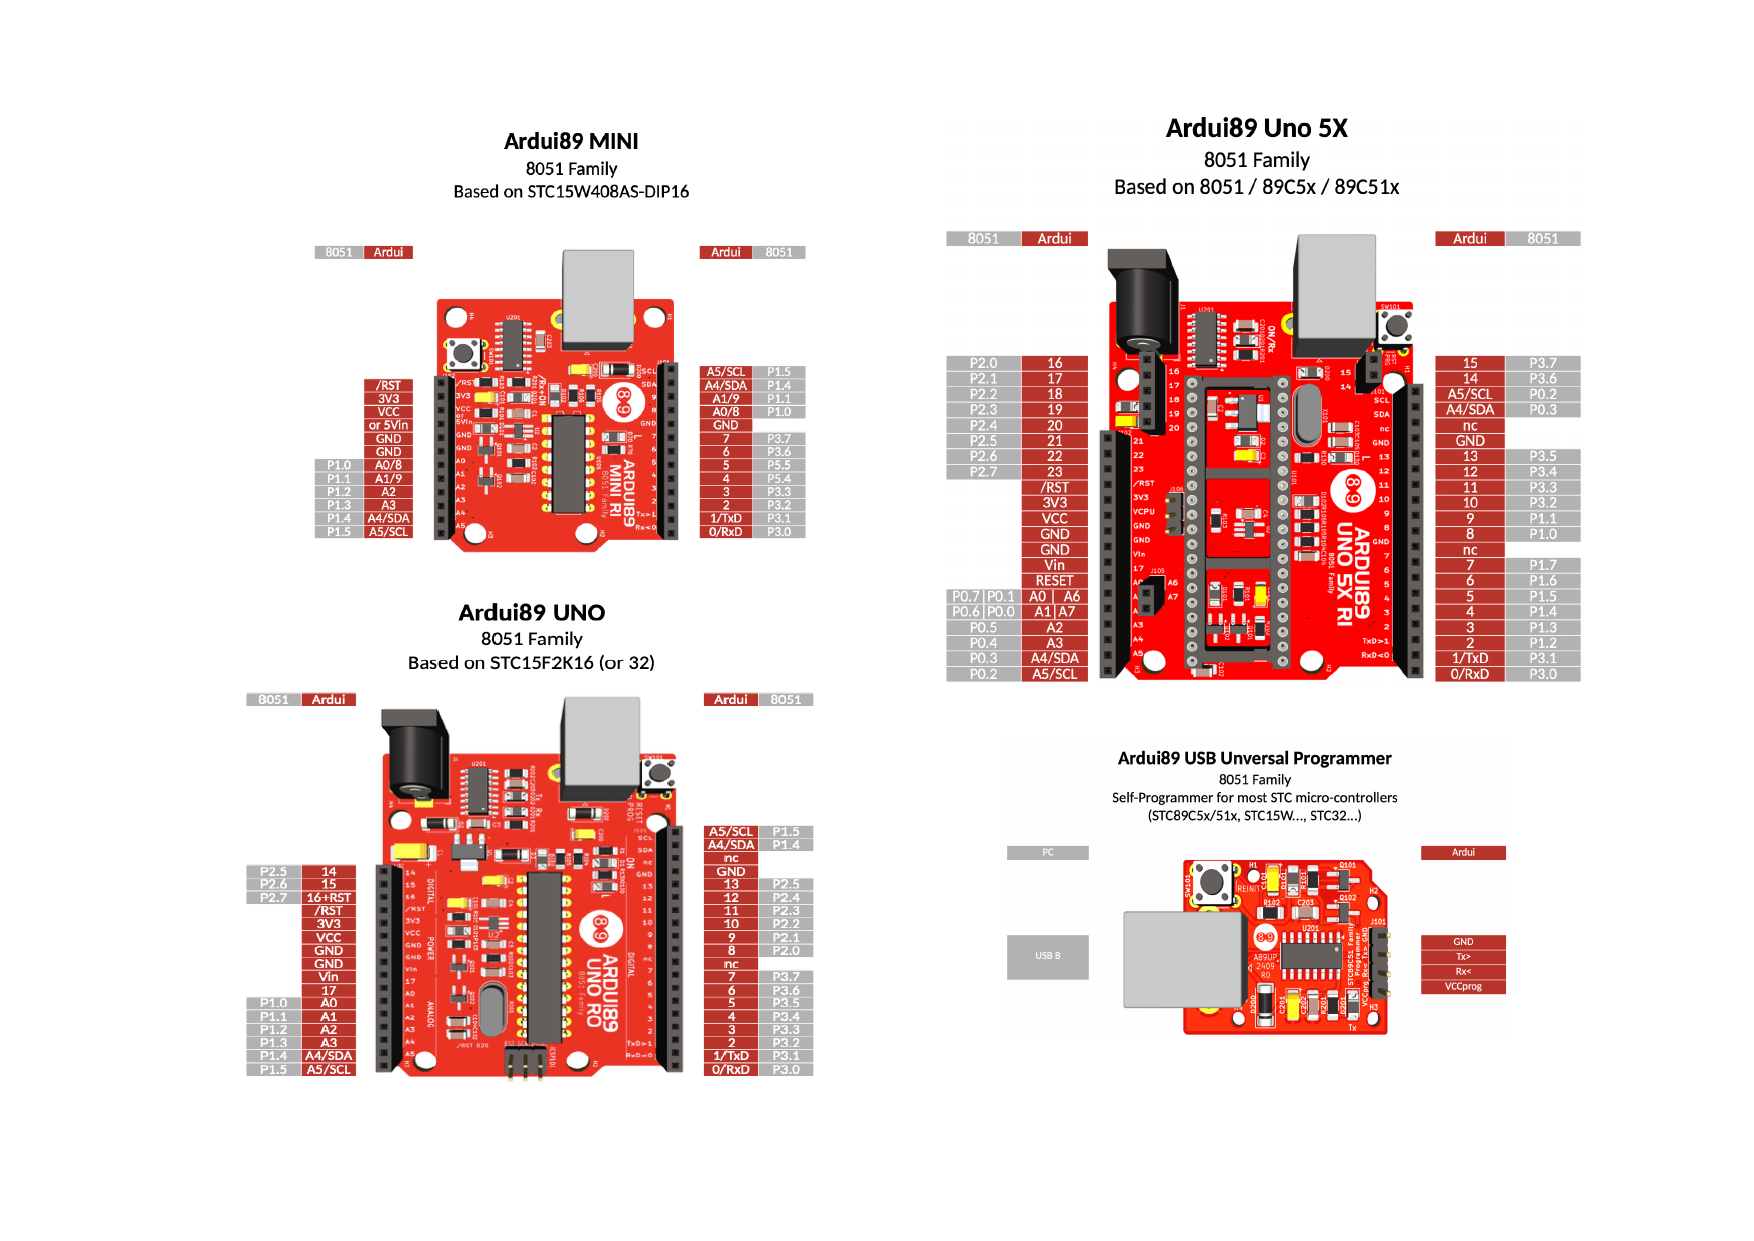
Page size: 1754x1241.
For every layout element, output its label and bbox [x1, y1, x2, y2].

picture [1000, 741, 1509, 1040]
picture [282, 120, 822, 564]
picture [940, 112, 1587, 687]
picture [208, 572, 841, 1116]
